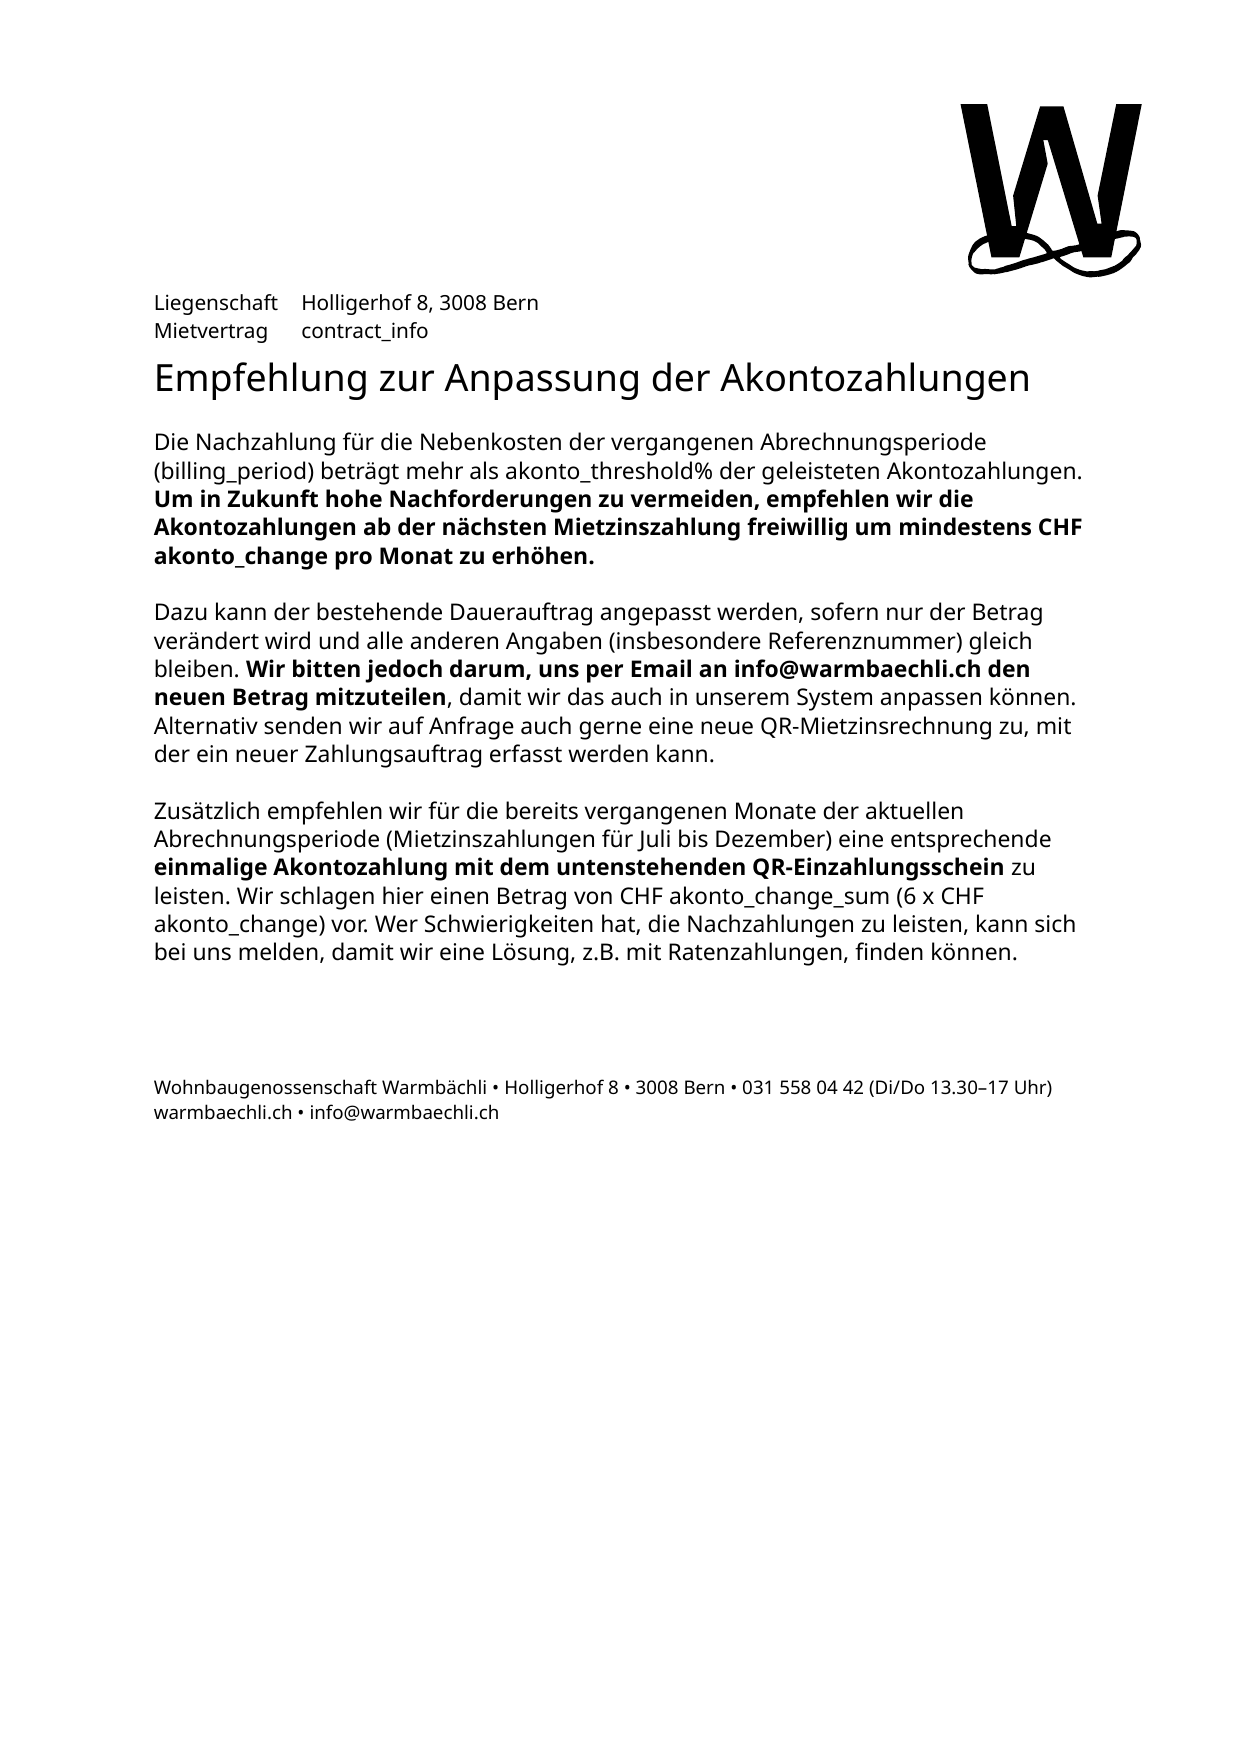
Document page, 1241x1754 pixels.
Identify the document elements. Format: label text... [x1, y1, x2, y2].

text Die Nachzahlung für die Nebenkosten der vergangenen Abrechnungsperiode (billing_period) beträgt mehr als akonto_threshold% der geleisteten Akontozahlungen. Um in Zukunft hohe Nachforderungen zu vermeiden, empfehlen wir die Akontozahlungen ab der nächsten Mietzinszahlung freiwillig um mindestens CHF akonto_change pro Monat zu erhöhen. [153, 428, 1087, 570]
text Zusätzlich empfehlen wir für die bereits vergangenen Monate der aktuellen Abrechnungsperiode (Mietzinszahlungen für Juli bis Dezember) eine entsprechende einmalige Akontozahlung mit dem untenstehenden QR-Einzahlungsschein zu leisten. Wir schlagen hier einen Betrag von CHF akonto_change_sum (6 x CHF akonto_change) vor. Wer Schwierigkeiten hat, die Nachzahlungen zu leisten, kann sich bei uns melden, damit wir eine Lösung, z.B. mit Ratenzahlungen, finden können. [153, 796, 1087, 966]
text Liegenschaft Holligerhof 8, 3008 Bern [153, 288, 1087, 316]
text Dazu kann der bestehende Dauerauftrag angepasst werden, sofern nur der Betrag verändert wird und alle anderen Angaben (insbesondere Referenznummer) gleich bleiben. Wir bitten jedoch darum, uns per Email an info@warmbaechli.ch den neuen Betrag mitzuteilen, damit wir das auch in unserem System anpassen können. Alternativ senden wir auf Anfrage auch gerne eine neue QR-Mietzinsrechnung zu, mit der ein neuer Zahlungsauftrag erfasst werden kann. [153, 598, 1087, 768]
text Mietvertrag contract_info [153, 316, 1087, 344]
text Empfehlung zur Anpassung der Akontozahlungen [153, 358, 1087, 400]
